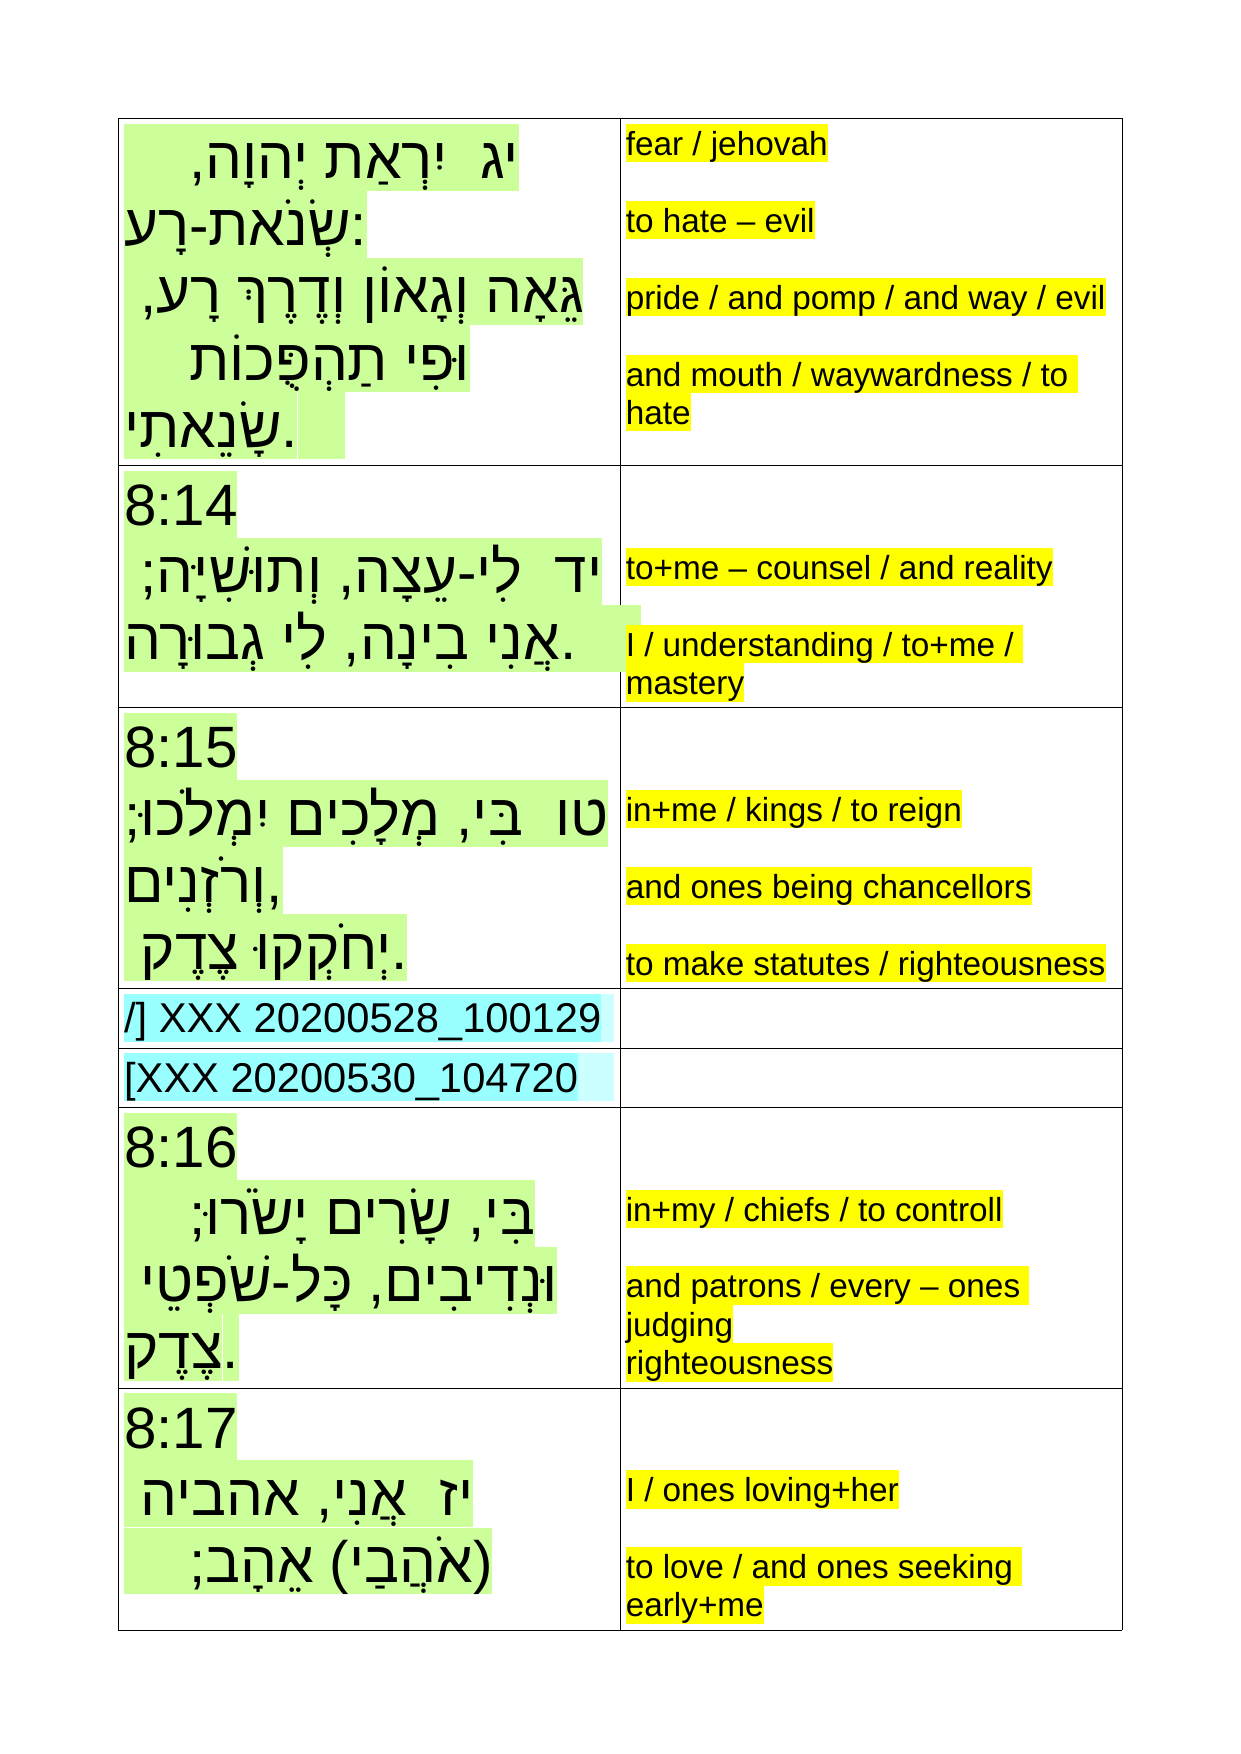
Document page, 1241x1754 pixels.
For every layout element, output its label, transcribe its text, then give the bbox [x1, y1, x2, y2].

table_cell [XXX 20200530_104720 [119, 1049, 620, 1107]
table_cell in+me / kings / to reign and ones being chancellors to make statutes / righteousness [621, 708, 1122, 988]
table_cell 8:17 יז אֲנִי, אהביה (אֹהֲבַי) אֵהָב; וּמְשַׁחֲרַי, יִמְצָאֻנְנִי. [119, 1389, 620, 1630]
table_cell in+my / chiefs / to controll and patrons / every – ones judging righteousness [621, 1108, 1122, 1387]
table_cell 8:15 טו בִּי, מְלָכִים יִמְלֹכוּ; וְרֹזְנִים, יְחֹקְקוּ צֶדֶק. [119, 708, 620, 988]
table_cell 8:13 יג יִרְאַת יְהוָה, שְׂנֹאת-רָע: גֵּאָה וְגָאוֹן וְדֶרֶךְ רָע, וּפִי תַהְפֻּכוֹת שָׂנֵאתִי. [119, 119, 620, 465]
table_cell 8:14 יד לִי-עֵצָה, וְתוּשִׁיָּה; אֲנִי בִינָה, לִי גְבוּרָה. [119, 466, 620, 707]
table_cell 8:16 בִּי, שָׂרִים יָשֹׂרוּ; וּנְדִיבִים, כָּל-שֹׁפְטֵי צֶדֶק. [119, 1108, 620, 1387]
table_cell to+me – counsel / and reality I / understanding / to+me / mastery [621, 466, 1122, 707]
table_cell fear / jehovah to hate – evil pride / and pomp / and way / evil and mouth / waywardness / to hate [621, 119, 1122, 465]
table_cell /] XXX 20200528_100129 [119, 989, 620, 1047]
table_cell [621, 1049, 1122, 1107]
table_cell [621, 989, 1122, 1047]
table_cell I / ones loving+her to love / and ones seeking early+me [621, 1389, 1122, 1630]
